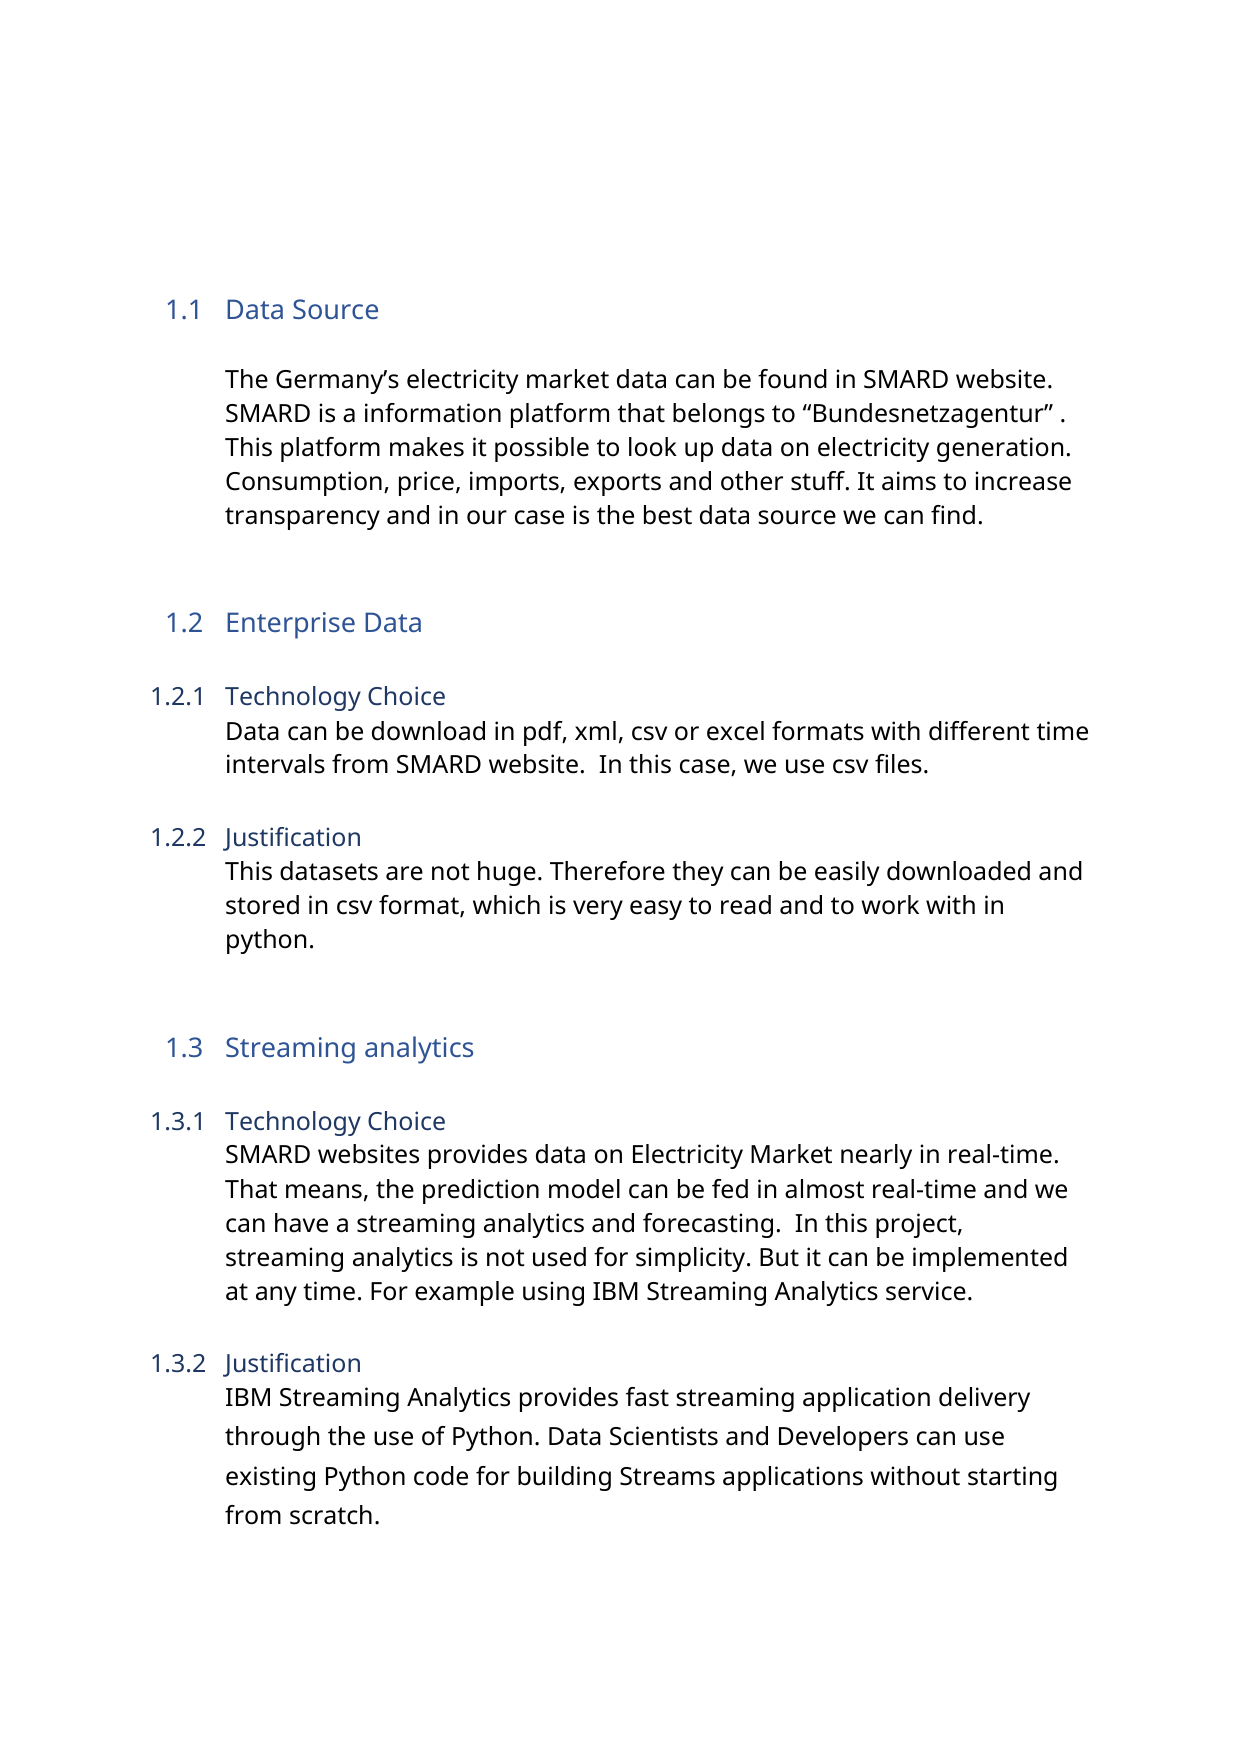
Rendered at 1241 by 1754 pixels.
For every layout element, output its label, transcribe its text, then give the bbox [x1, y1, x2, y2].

subtitle Enterprise Data [165, 604, 1090, 641]
subtitle Streaming analytics [165, 1028, 1090, 1065]
subtitle Data Source [165, 290, 1090, 327]
text IBM Streaming Analytics provides fast streaming application delivery through the use of Python. Data Scientists and Developers can use existing Python code for building Streams applications without starting from scratch. [225, 1380, 1090, 1531]
text SMARD websites provides data on Electricity Market nearly in real-time. That means, the prediction model can be fed in almost real-time and we can have a streaming analytics and forecasting. In this project, streaming analytics is not used for simplicity. But it can be implemented at any time. For example using IBM Streaming Analytics service. [225, 1137, 1090, 1307]
text This datasets are not huge. Therefore they can be easily downloaded and stored in csv format, which is very easy to read and to work with in python. [225, 853, 1090, 956]
subtitle Justification [150, 819, 1090, 853]
text Data can be download in pdf, xml, csv or excel formats with different time intervals from SMARD website. In this case, we use csv files. [225, 713, 1090, 781]
subtitle Justification [150, 1346, 1090, 1380]
subtitle Technology Choice [150, 1103, 1090, 1137]
subtitle Technology Choice [150, 679, 1090, 713]
text The Germany’s electricity market data can be found in SMARD website. SMARD is a information platform that belongs to “Bundesnetzagentur” . This platform makes it possible to look up data on electricity generation. Consumption, price, imports, exports and other stuff. It aims to increase transparency and in our case is the best data source we can find. [225, 361, 1090, 532]
